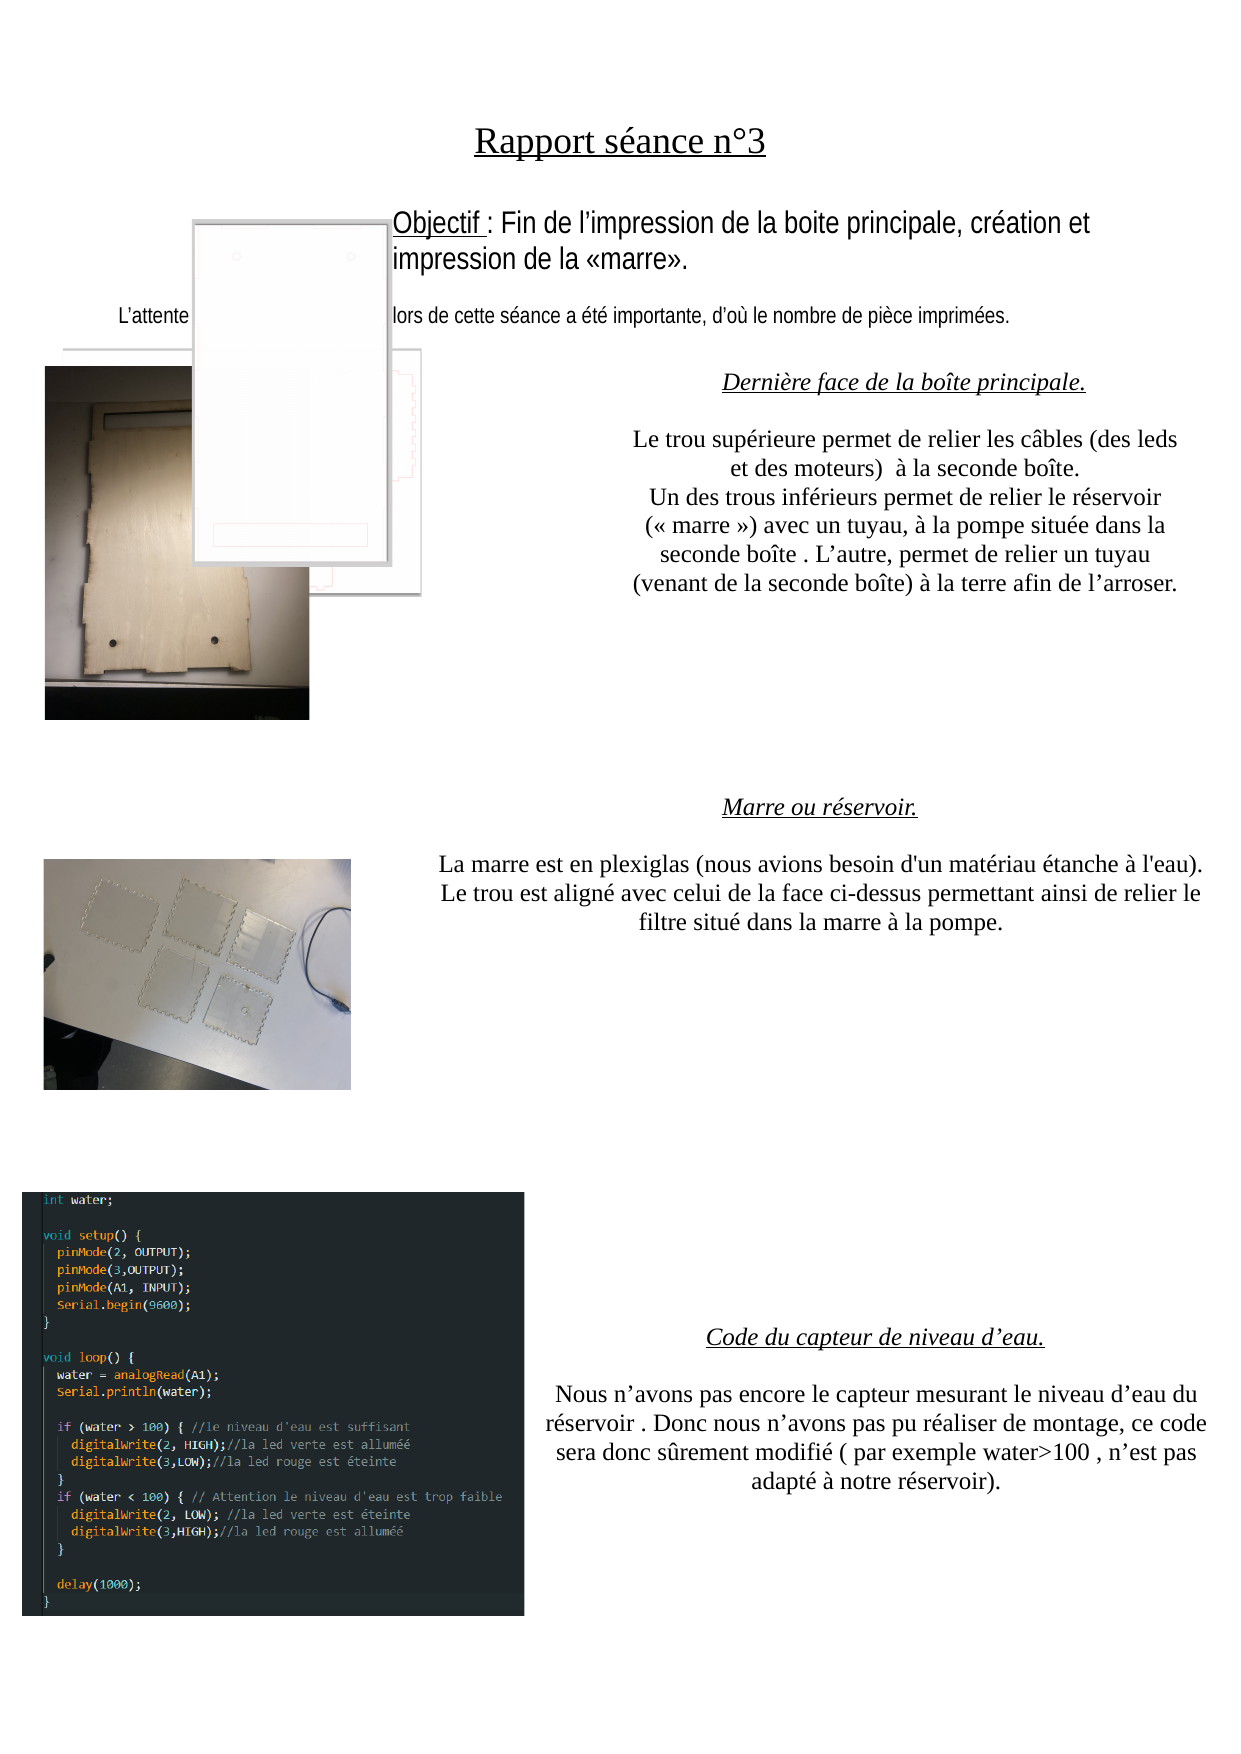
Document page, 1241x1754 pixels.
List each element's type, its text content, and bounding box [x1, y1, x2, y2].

text Le trou est aligné avec celui de la face ci-dessus permettant ainsi de relier le filtre situé dans la marre à la pompe. [414, 878, 1227, 936]
text Nous n’avons pas encore le capteur mesurant le niveau d’eau du réservoir . Donc nous n’avons pas pu réaliser de montage, ce code sera donc sûrement modifié ( par exemple water>100 , n’est pas adapté à notre réservoir). [525, 1379, 1227, 1494]
text lors de cette séance a été importante, d’où le nombre de pièce imprimées. [393, 302, 1122, 329]
text Le trou supérieure permet de relier les câbles (des leds et des moteurs) à la seconde boîte. [625, 424, 1185, 482]
text Code du capteur de niveau d’eau. [525, 1322, 1227, 1351]
text Objectif : Fin de l’impression de la boite principale, création et impression de la «marre». [118, 204, 1122, 276]
text Un des trous inférieurs permet de relier le réservoir (« marre ») avec un tuyau, à la pompe située dans la seconde boîte . L’autre, permet de relier un tuyau (venant de la seconde boîte) à la terre afin de l’arroser. [625, 482, 1185, 597]
text La marre est en plexiglas (nous avions besoin d'un matériau étanche à l'eau). [414, 849, 1227, 878]
text L’attente [118, 302, 191, 329]
text Dernière face de la boîte principale. [625, 367, 1185, 396]
text Marre ou réservoir. [414, 792, 1227, 821]
text Rapport séance n°3 [118, 118, 1122, 161]
